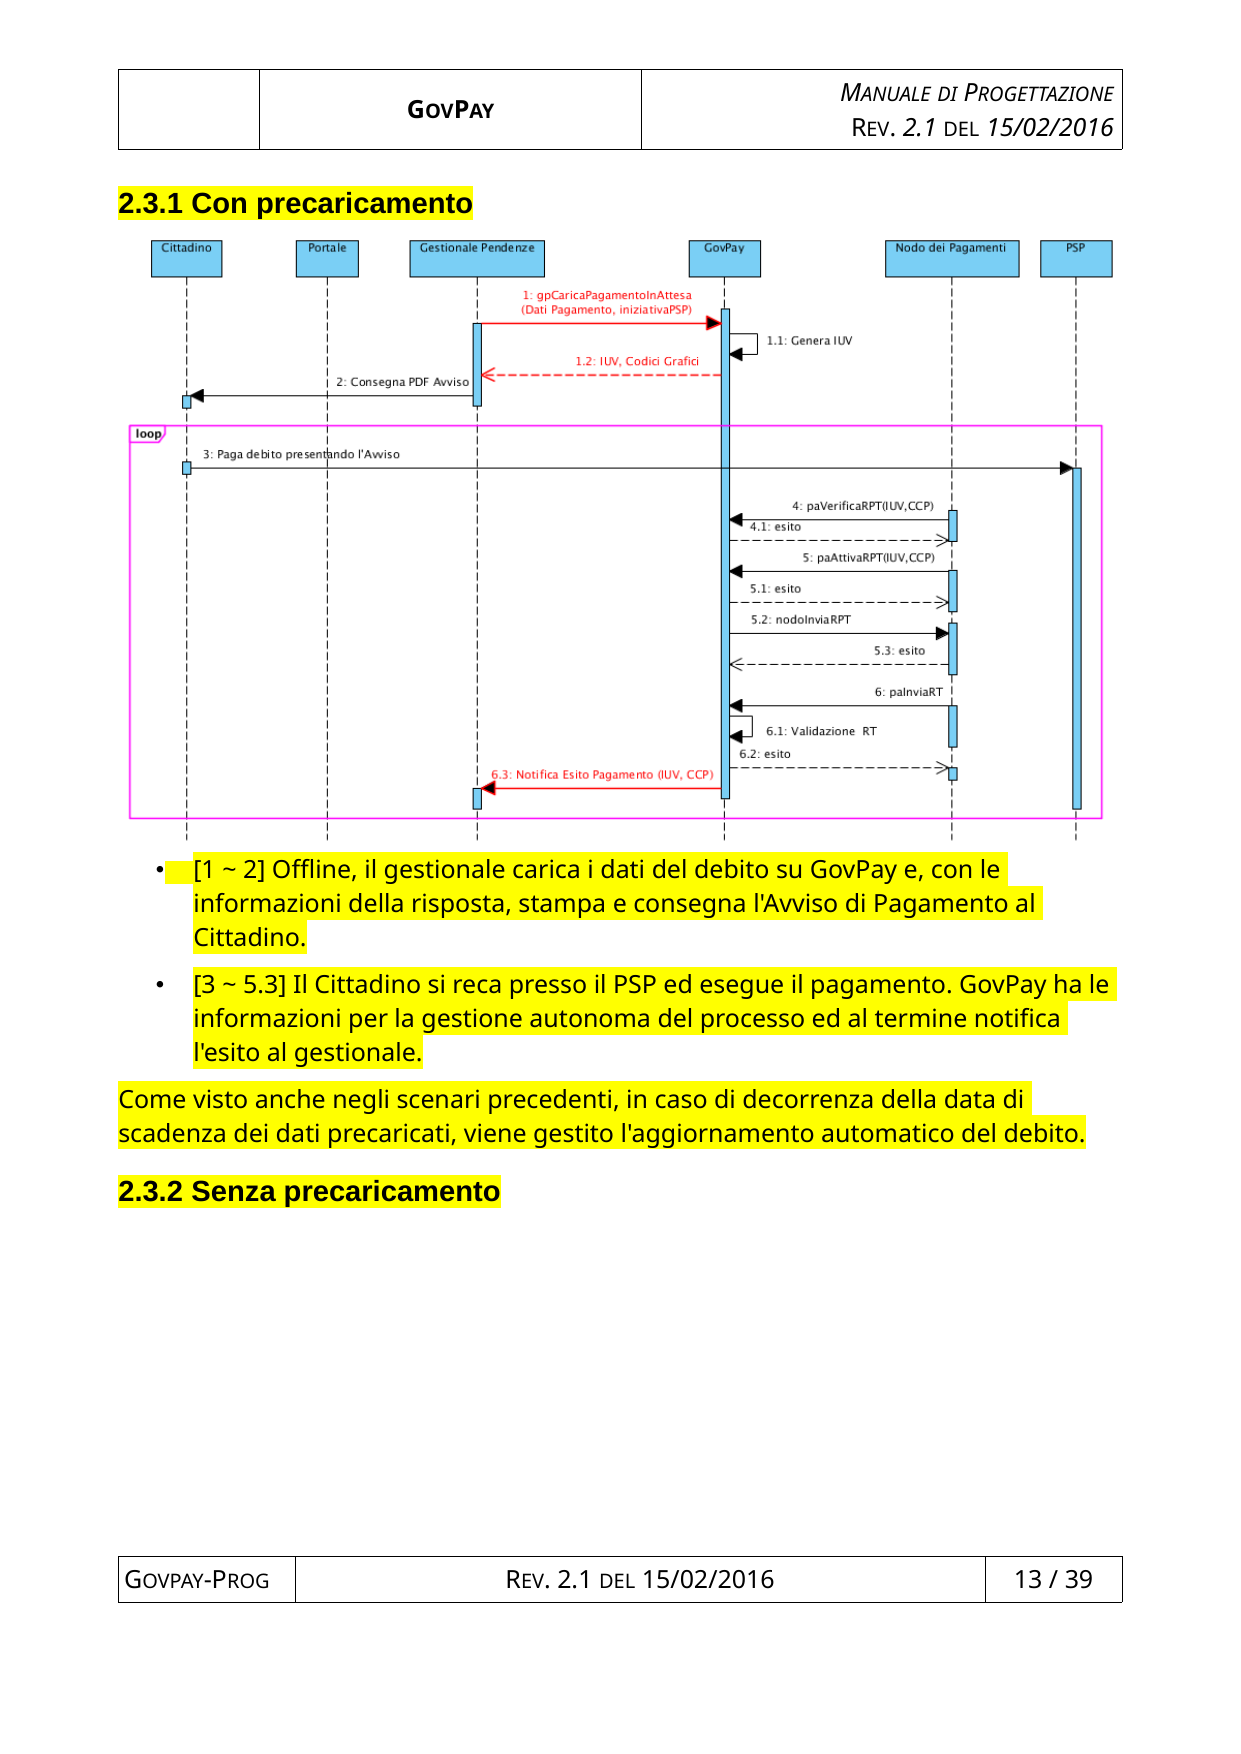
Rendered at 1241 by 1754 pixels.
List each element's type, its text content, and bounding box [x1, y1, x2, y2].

picture [118, 232, 1123, 852]
subtitle Con precaricamento [118, 186, 1122, 220]
subtitle Senza precaricamento [118, 1174, 1122, 1208]
list [3 ~ 5.3] Il Cittadino si reca presso il PSP ed esegue il pagamento. GovPay ha le informazioni per la gestione autonoma del processo ed al termine notifica l'esito al gestionale. [156, 967, 1122, 1069]
list [1 ~ 2] Offline, il gestionale carica i dati del debito su GovPay e, con le informazioni della risposta, stampa e consegna l'Avviso di Pagamento al Cittadino. [156, 852, 1122, 954]
text Come visto anche negli scenari precedenti, in caso di decorrenza della data di scadenza dei dati precaricati, viene gestito l'aggiornamento automatico del debito. [118, 1081, 1122, 1149]
